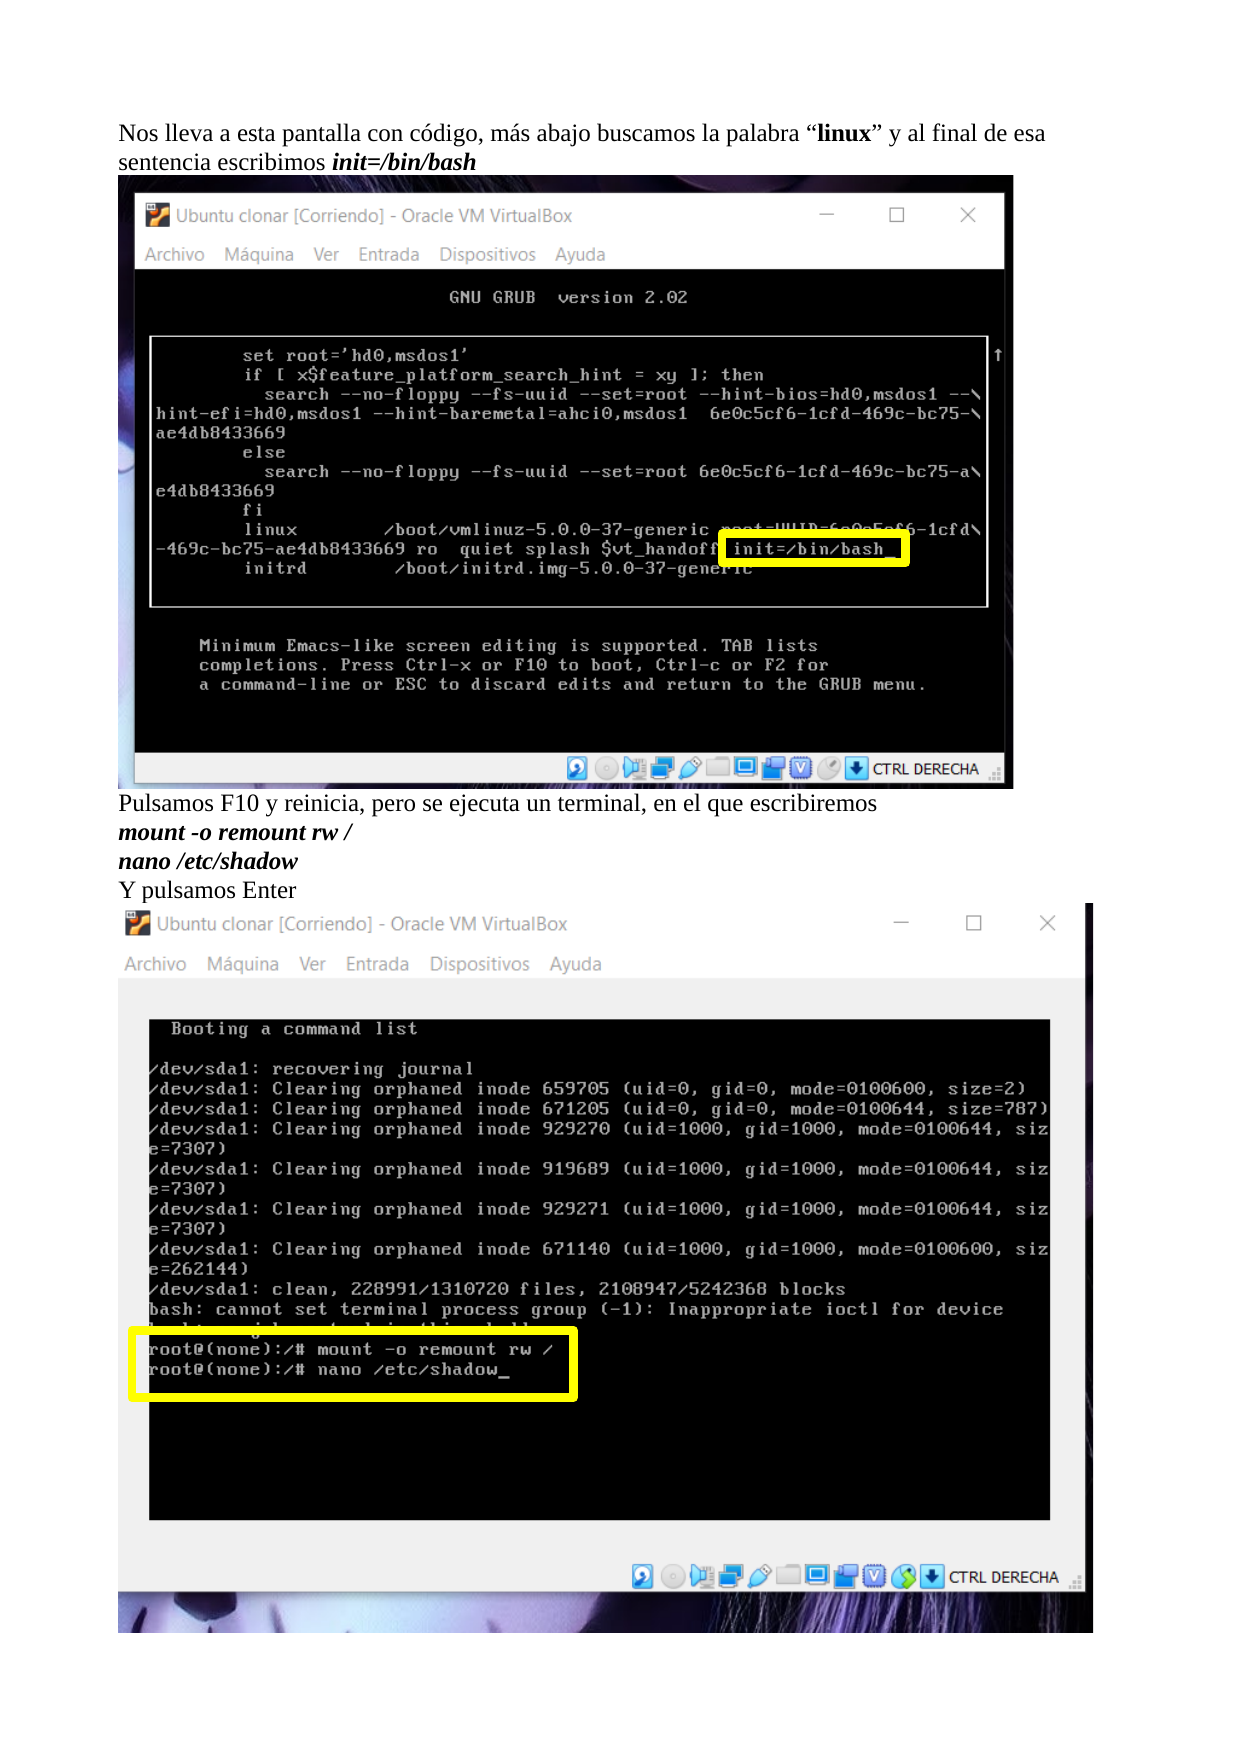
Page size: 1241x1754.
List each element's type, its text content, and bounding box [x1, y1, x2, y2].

picture [118, 175, 1014, 789]
text Pulsamos F10 y reinicia, pero se ejecuta un terminal, en el que escribiremos [118, 788, 1122, 817]
picture [118, 903, 1094, 1633]
text mount -o remount rw / [118, 817, 1122, 846]
text Y pulsamos Enter [118, 875, 1122, 903]
text nano /etc/shadow [118, 846, 1122, 875]
text Nos lleva a esta pantalla con código, más abajo buscamos la palabra “linux” y al final de esa sentencia escribimos init=/bin/bash [118, 118, 1122, 176]
